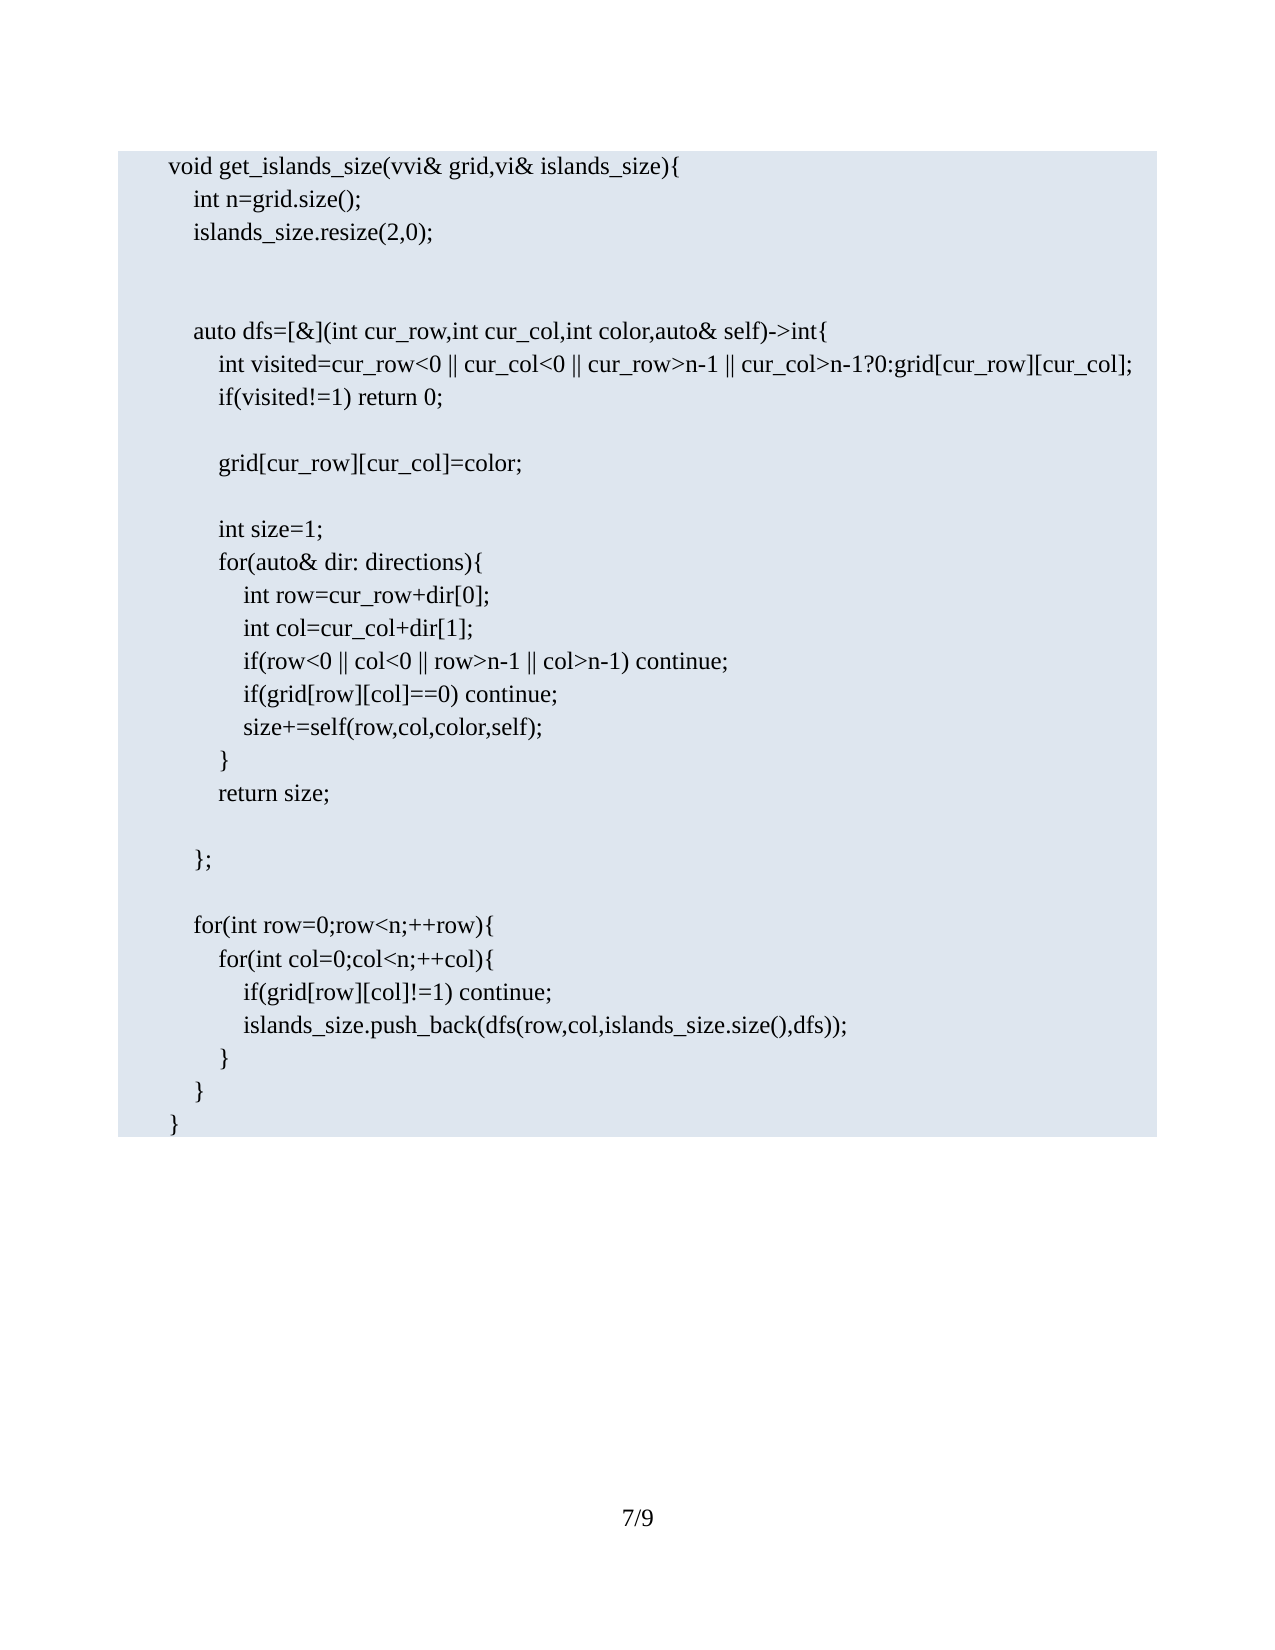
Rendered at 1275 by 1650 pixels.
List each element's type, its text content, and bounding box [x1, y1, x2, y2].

text }; [118, 844, 1157, 873]
text } [118, 1076, 1157, 1104]
text auto dfs=[&](int cur_row,int cur_col,int color,auto& self)->int{ [118, 316, 1157, 345]
text } [118, 1109, 1157, 1137]
text if(grid[row][col]==0) continue; [118, 679, 1157, 708]
text for(int col=0;col<n;++col){ [118, 944, 1157, 972]
text int size=1; [118, 514, 1157, 543]
text int col=cur_col+dir[1]; [118, 613, 1157, 642]
text grid[cur_row][cur_col]=color; [118, 448, 1157, 477]
text } [118, 746, 1157, 774]
text int row=cur_row+dir[0]; [118, 580, 1157, 609]
text if(grid[row][col]!=1) continue; [118, 977, 1157, 1005]
text int n=grid.size(); [118, 184, 1157, 213]
text size+=self(row,col,color,self); [118, 712, 1157, 741]
text for(auto& dir: directions){ [118, 547, 1157, 576]
text return size; [118, 778, 1157, 807]
text int visited=cur_row<0 || cur_col<0 || cur_row>n-1 || cur_col>n-1?0:grid[cur_row][cur_col]; [118, 349, 1157, 378]
text if(row<0 || col<0 || row>n-1 || col>n-1) continue; [118, 646, 1157, 675]
text void get_islands_size(vvi& grid,vi& islands_size){ [118, 151, 1157, 180]
text islands_size.resize(2,0); [118, 217, 1157, 246]
text if(visited!=1) return 0; [118, 382, 1157, 411]
text } [118, 1043, 1157, 1071]
text for(int row=0;row<n;++row){ [118, 911, 1157, 939]
text islands_size.push_back(dfs(row,col,islands_size.size(),dfs)); [118, 1010, 1157, 1038]
